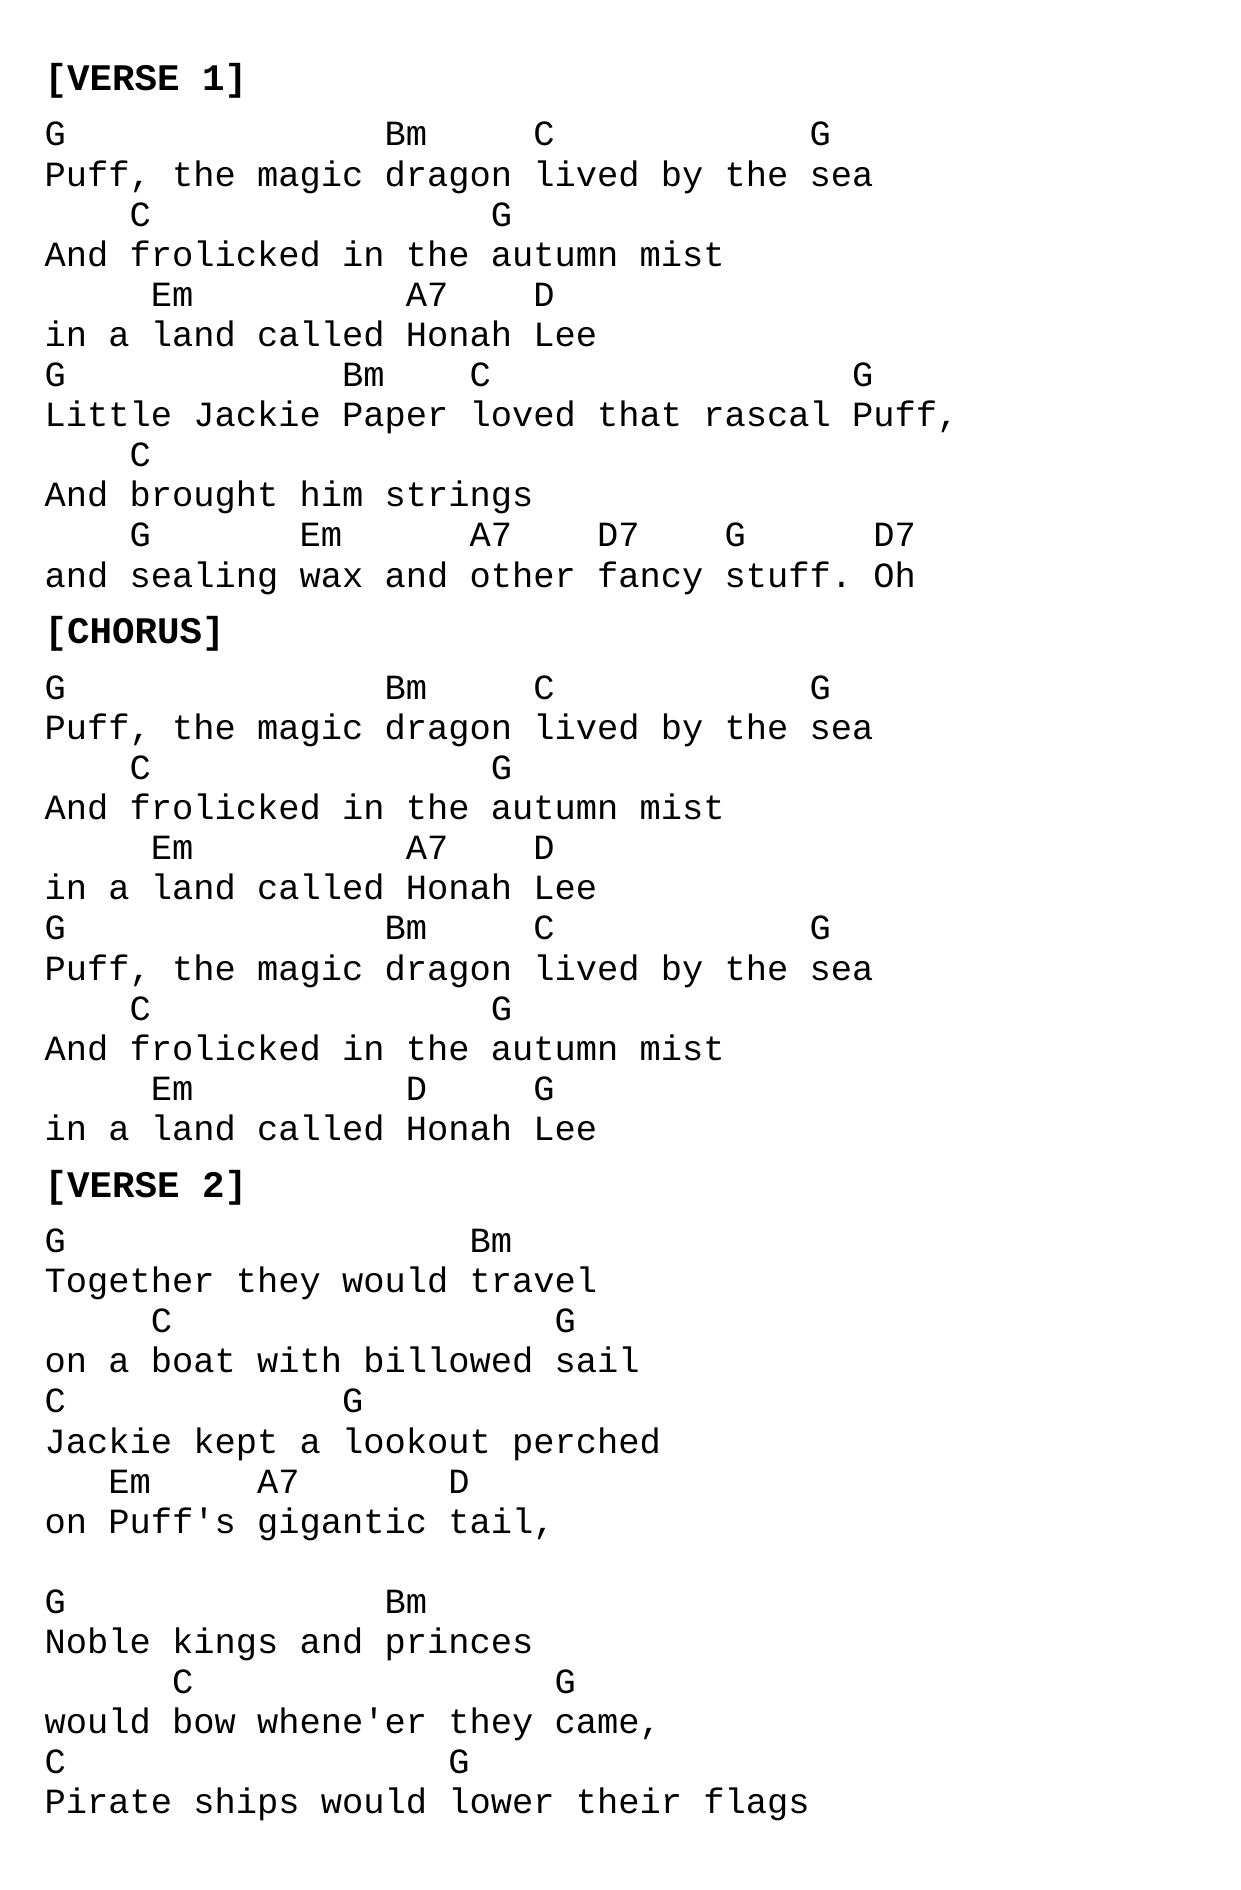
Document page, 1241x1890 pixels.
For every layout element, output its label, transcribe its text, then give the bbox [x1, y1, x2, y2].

text would bow whene'er they came, [44, 1704, 1063, 1744]
text And brought him strings [44, 477, 1063, 517]
subtitle [VERSE 2] [44, 1166, 1063, 1208]
text And frolicked in the autumn mist [44, 1031, 1063, 1071]
text Puff, the magic dragon lived by the sea [44, 156, 1063, 197]
text Little Jackie Paper loved that rascal Puff, [44, 397, 1063, 437]
text G Bm C G [44, 116, 1063, 156]
text Puff, the magic dragon lived by the sea [44, 950, 1063, 991]
text G Bm [44, 1584, 1063, 1624]
text C G [44, 1664, 1063, 1704]
text C G [44, 991, 1063, 1031]
text on Puff's gigantic tail, [44, 1504, 1063, 1544]
text C G [44, 1303, 1063, 1343]
text Pirate ships would lower their flags [44, 1784, 1063, 1824]
subtitle [CHORUS] [44, 612, 1063, 655]
text C [44, 437, 1063, 477]
text G Bm C G [44, 357, 1063, 397]
text C G [44, 1383, 1063, 1423]
subtitle [VERSE 1] [44, 59, 1063, 102]
text on a boat with billowed sail [44, 1343, 1063, 1383]
text G Bm [44, 1223, 1063, 1263]
text Noble kings and princes [44, 1624, 1063, 1664]
text and sealing wax and other fancy stuff. Oh [44, 557, 1063, 598]
text in a land called Honah Lee [44, 317, 1063, 357]
text Em A7 D [44, 1464, 1063, 1504]
text G Bm C G [44, 670, 1063, 710]
text Em D G [44, 1071, 1063, 1111]
text And frolicked in the autumn mist [44, 790, 1063, 830]
text in a land called Honah Lee [44, 1111, 1063, 1151]
text Puff, the magic dragon lived by the sea [44, 710, 1063, 750]
text G Em A7 D7 G D7 [44, 517, 1063, 557]
text C G [44, 1744, 1063, 1784]
text Together they would travel [44, 1263, 1063, 1303]
text And frolicked in the autumn mist [44, 237, 1063, 277]
text Em A7 D [44, 830, 1063, 870]
text Em A7 D [44, 277, 1063, 317]
text Jackie kept a lookout perched [44, 1423, 1063, 1464]
text in a land called Honah Lee [44, 870, 1063, 910]
text C G [44, 750, 1063, 790]
text G Bm C G [44, 910, 1063, 950]
text C G [44, 197, 1063, 237]
